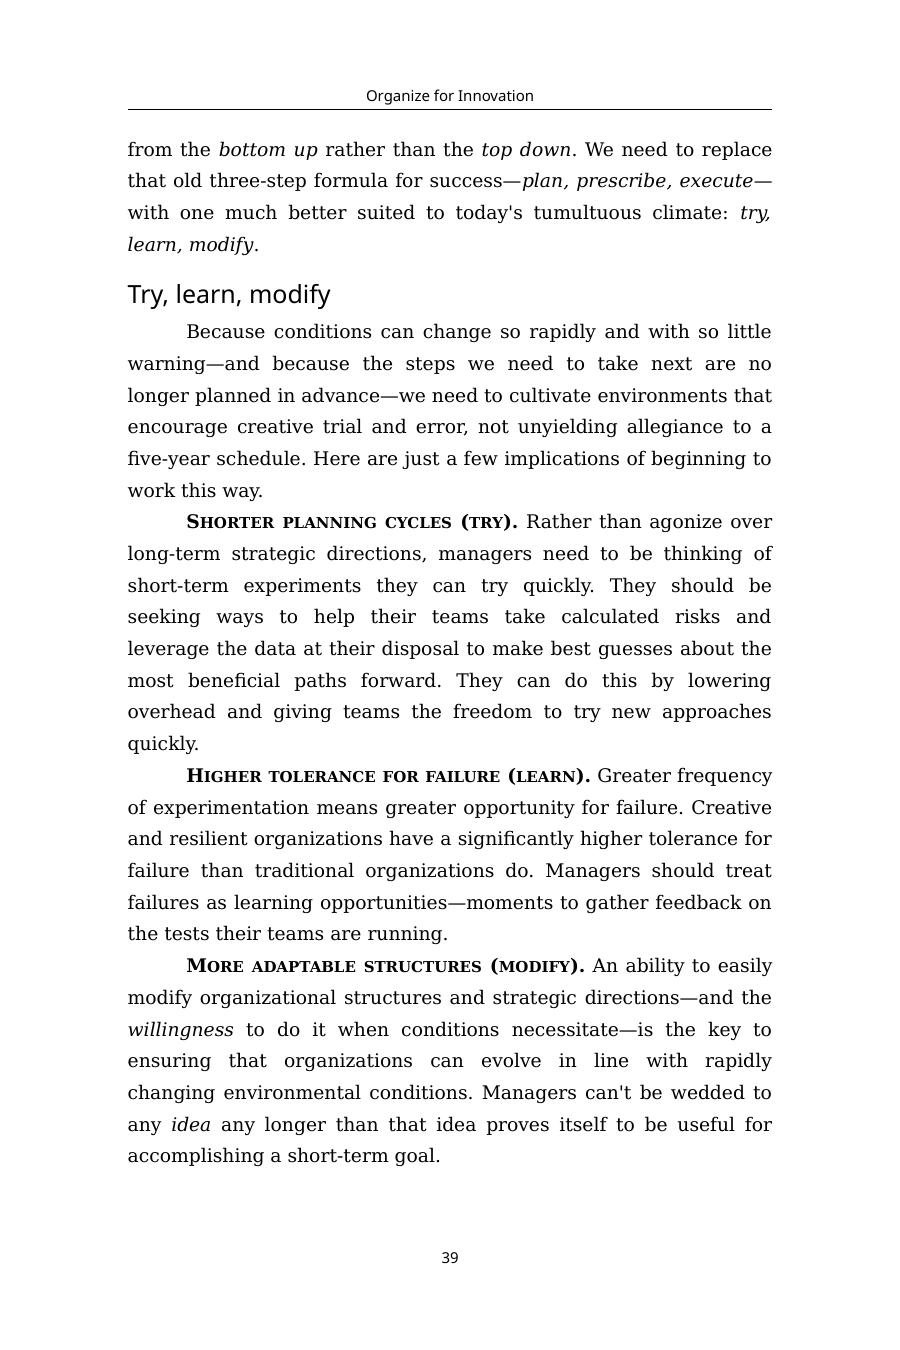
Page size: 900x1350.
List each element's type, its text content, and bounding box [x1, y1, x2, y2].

text Higher tolerance for failure (learn). Greater frequency of experimentation means greater opportunity for failure. Creative and resilient organizations have a significantly higher tolerance for failure than traditional organizations do. Managers should treat failures as learning opportunities—moments to gather feedback on the tests their teams are running. [127, 765, 772, 945]
text More adaptable structures (modify). An ability to easily modify organizational structures and strategic directions—and the willingness to do it when conditions necessitate—is the key to ensuring that organizations can evolve in line with rapidly changing environmental conditions. Managers can't be wedded to any idea any longer than that idea proves itself to be useful for accomplishing a short-term goal. [127, 955, 772, 1167]
text Because conditions can change so rapidly and with so little warning—and because the steps we need to take next are no longer planned in advance—we need to cultivate environments that encourage creative trial and error, not unyielding allegiance to a five-year schedule. Here are just a few implications of beginning to work this way. [127, 321, 772, 502]
text Shorter planning cycles (try). Rather than agonize over long-term strategic directions, managers need to be thinking of short-term experiments they can try quickly. They should be seeking ways to help their teams take calculated risks and leverage the data at their disposal to make best guesses about the most beneficial paths forward. They can do this by lowering overhead and giving teams the freedom to try new approaches quickly. [127, 511, 772, 755]
text from the bottom up rather than the top down. We need to replace that old three-step formula for success—plan, prescribe, execute—with one much better suited to today's tumultuous climate: try, learn, modify. [127, 139, 772, 256]
subtitle Try, learn, modify [127, 280, 772, 309]
